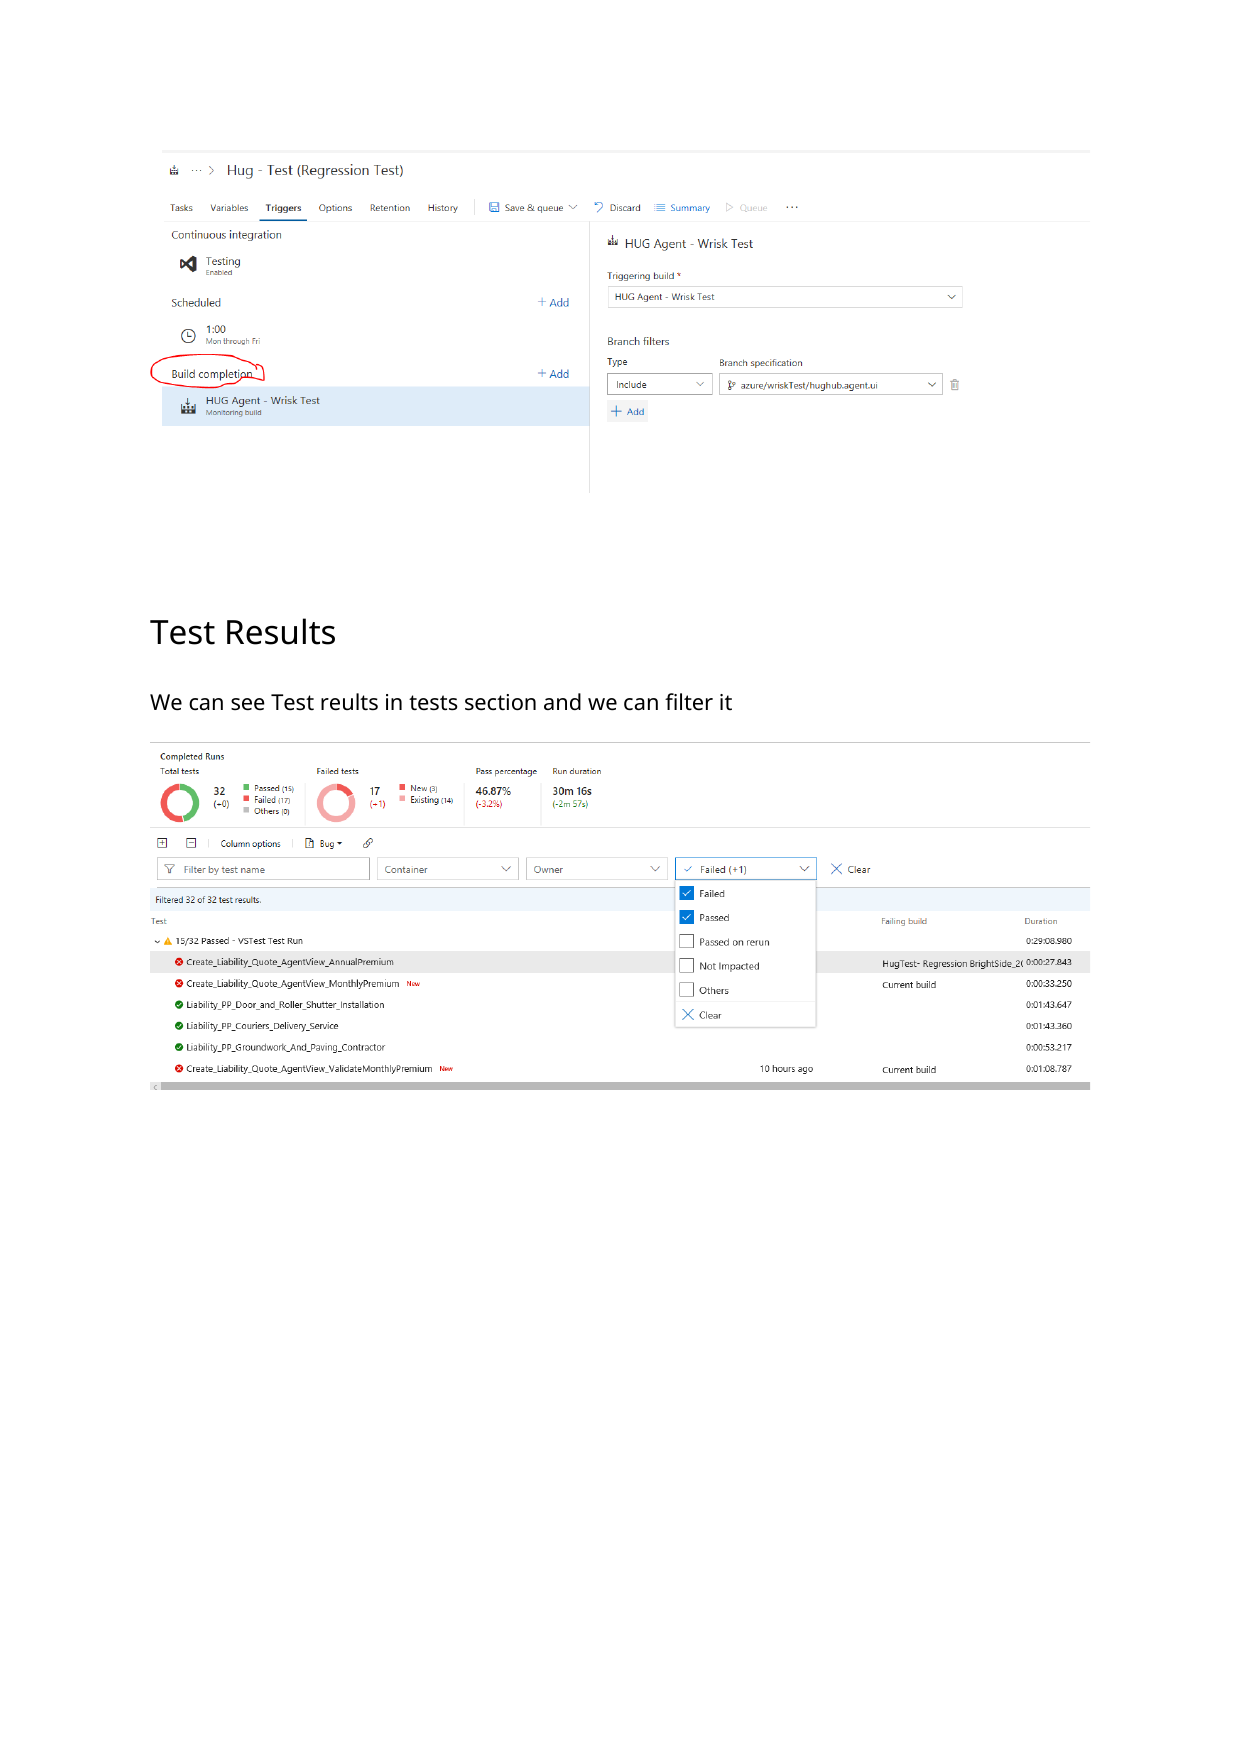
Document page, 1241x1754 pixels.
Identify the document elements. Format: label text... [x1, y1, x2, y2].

text We can see Test reults in tests section and we can filter it [150, 687, 1090, 716]
subtitle Test Results [150, 609, 1090, 654]
